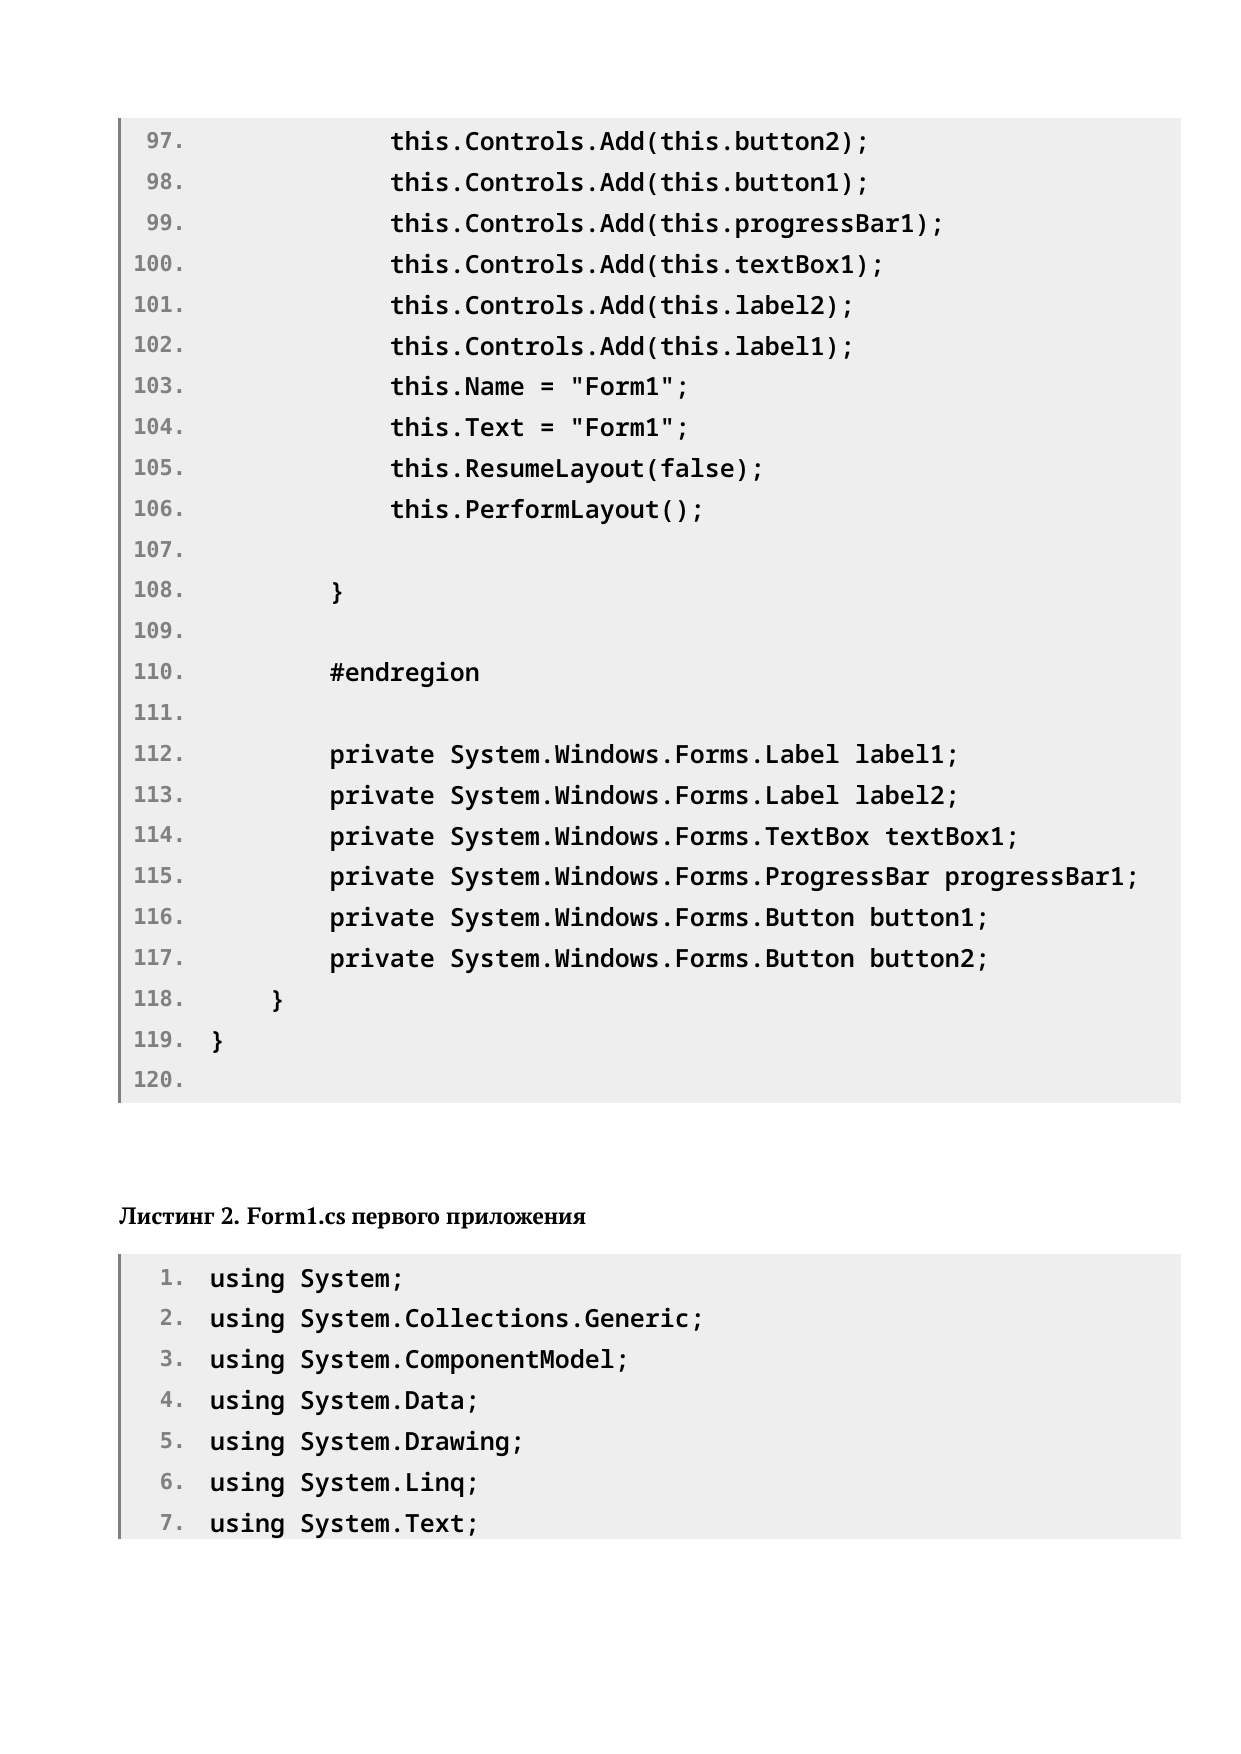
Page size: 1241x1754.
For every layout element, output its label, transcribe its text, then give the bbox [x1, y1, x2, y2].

list using System; [121, 1254, 1181, 1294]
list using System.Linq; [121, 1458, 1181, 1498]
list } [121, 567, 1181, 607]
list private System.Windows.Forms.Label label2; [121, 771, 1181, 811]
list private System.Windows.Forms.Label label1; [121, 731, 1181, 771]
text Листинг 2. Form1.cs первого приложения [118, 1201, 1181, 1230]
list private System.Windows.Forms.Button button1; [121, 894, 1181, 934]
list private System.Windows.Forms.Button button2; [121, 935, 1181, 975]
list this.Controls.Add(this.textBox1); [121, 241, 1181, 281]
list } [121, 976, 1181, 1016]
list private System.Windows.Forms.TextBox textBox1; [121, 812, 1181, 852]
list this.PerformLayout(); [121, 486, 1181, 526]
list this.Text = "Form1"; [121, 404, 1181, 444]
list this.Name = "Form1"; [121, 363, 1181, 403]
list this.Controls.Add(this.label2); [121, 281, 1181, 321]
list using System.Drawing; [121, 1418, 1181, 1458]
list this.Controls.Add(this.progressBar1); [121, 200, 1181, 240]
list using System.Data; [121, 1377, 1181, 1417]
list private System.Windows.Forms.ProgressBar progressBar1; [121, 853, 1181, 893]
list using System.Collections.Generic; [121, 1295, 1181, 1335]
list #endregion [121, 649, 1181, 689]
list this.Controls.Add(this.button1); [121, 159, 1181, 199]
list this.ResumeLayout(false); [121, 445, 1181, 485]
list this.Controls.Add(this.button2); [121, 118, 1181, 158]
list this.Controls.Add(this.label1); [121, 322, 1181, 362]
list using System.ComponentModel; [121, 1336, 1181, 1376]
list using System.Text; [121, 1499, 1181, 1539]
list } [121, 1016, 1181, 1056]
